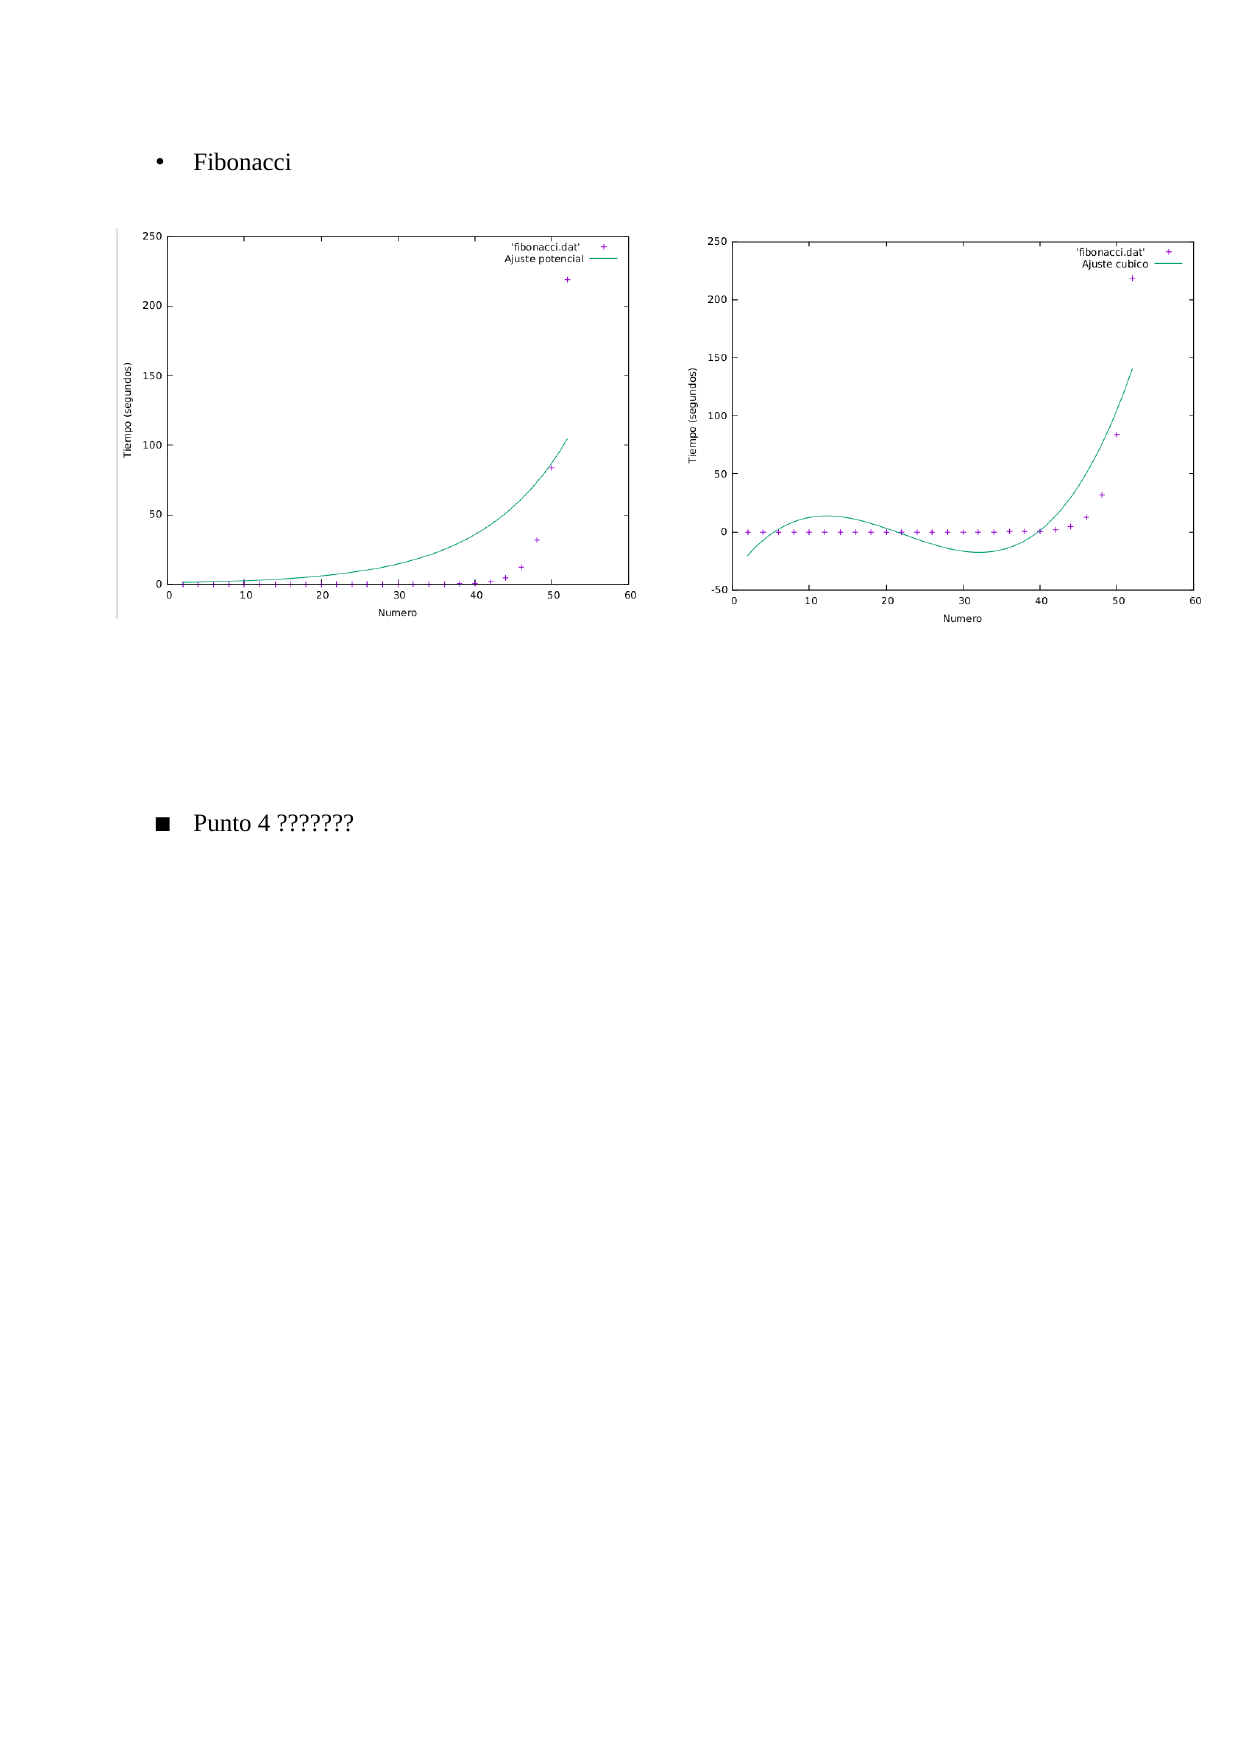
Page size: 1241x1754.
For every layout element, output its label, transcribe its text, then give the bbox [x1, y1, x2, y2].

list Punto 4 ??????? [156, 808, 1122, 837]
picture [684, 233, 1203, 626]
picture [115, 228, 641, 619]
list Fibonacci [156, 147, 1122, 176]
